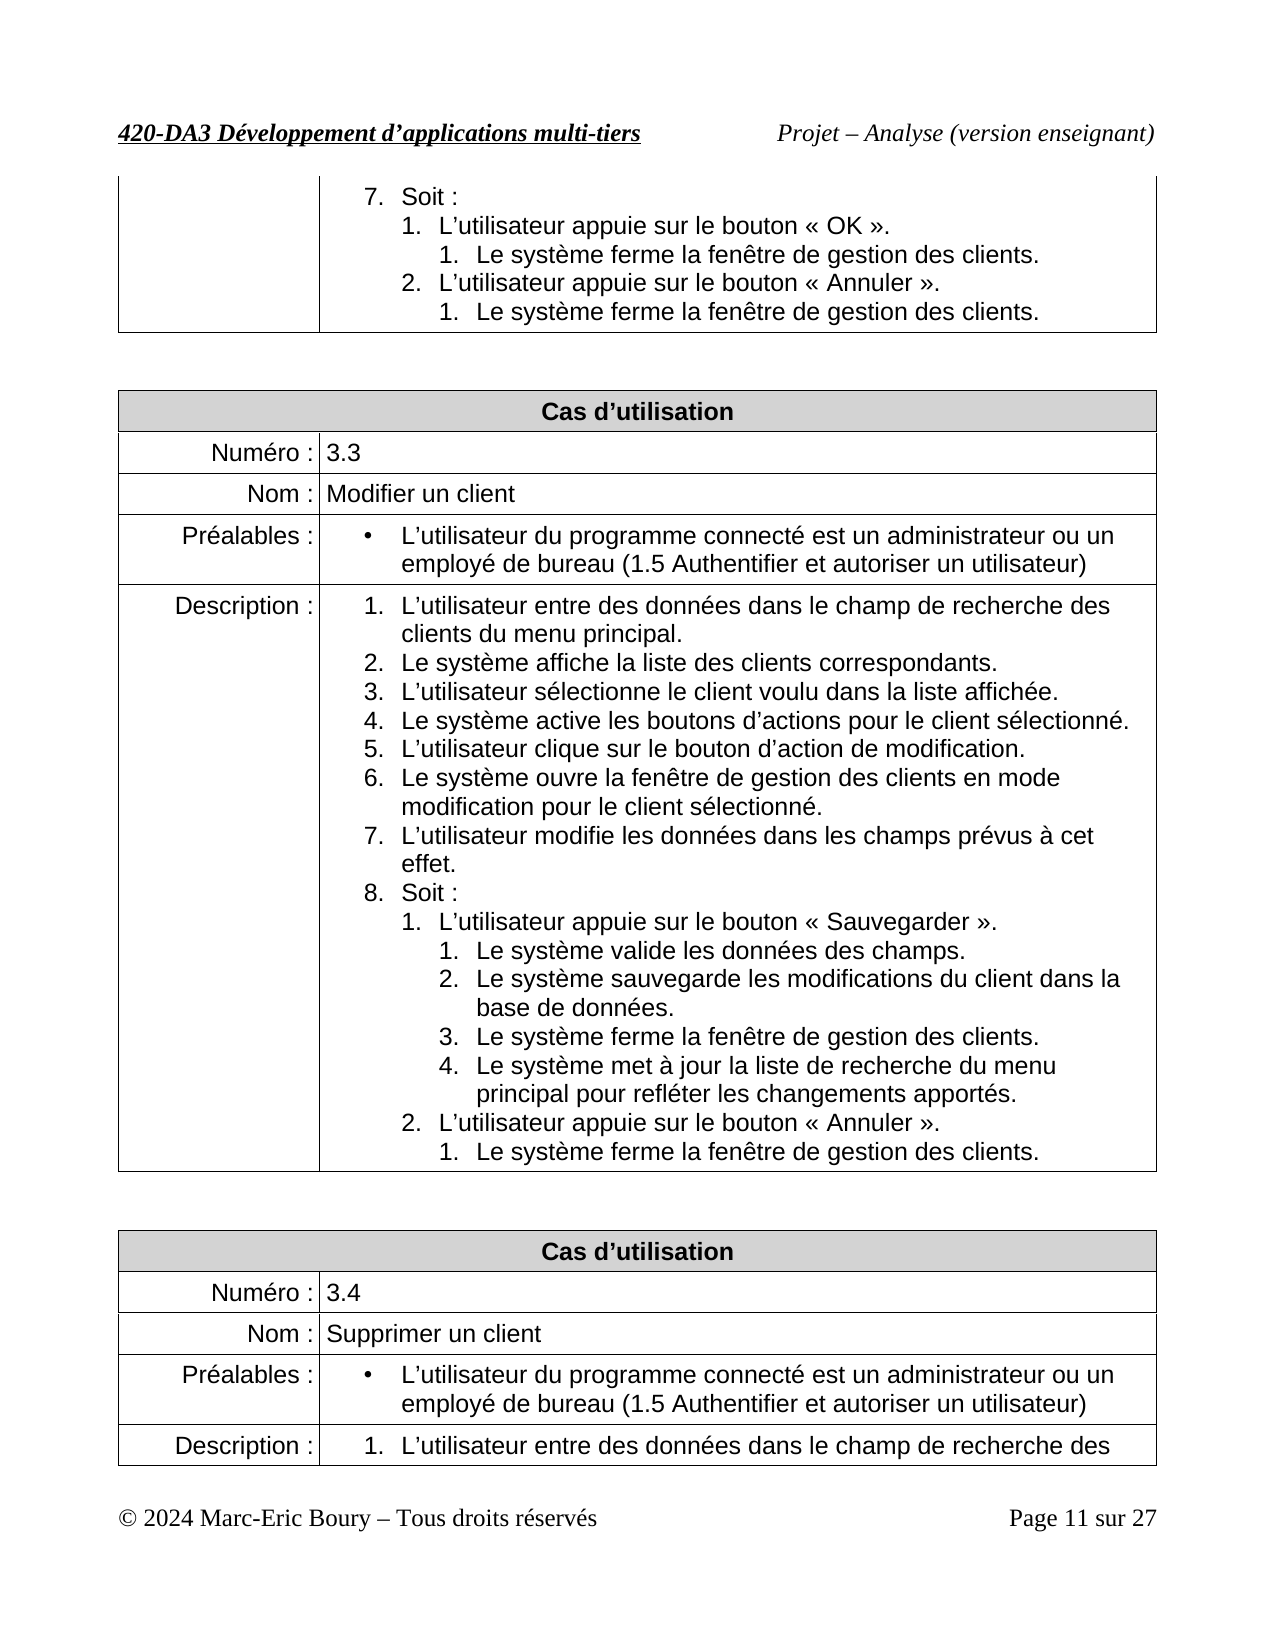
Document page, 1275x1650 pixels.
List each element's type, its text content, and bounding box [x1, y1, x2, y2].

table_cell Description : [119, 585, 319, 1171]
table_cell L’utilisateur entre des données dans le champ de recherche des clients du menu principal. Le système affiche la liste des clients correspondants. L’utilisateur sélectionne le client voulu dans la liste affichée. Le système active les boutons d’actions pour le client sélectionné. L’utilisateur clique sur le bouton d’action de modification. Le système ouvre la fenêtre de gestion des clients en mode modification pour le client sélectionné. L’utilisateur modifie les données dans les champs prévus à cet effet. Soit : L’utilisateur appuie sur le bouton « Sauvegarder ». Le système valide les données des champs. Le système sauvegarde les modifications du client dans la base de données. Le système ferme la fenêtre de gestion des clients. Le système met à jour la liste de recherche du menu principal pour refléter les changements apportés. L’utilisateur appuie sur le bouton « Annuler ». Le système ferme la fenêtre de gestion des clients. [320, 585, 1156, 1171]
table_cell 3.3 [320, 433, 1156, 473]
table_cell L’utilisateur entre des données dans le champ de recherche des clients du menu principal. Le système affiche la liste des clients correspondants. L’utilisateur sélectionne le client voulu dans la liste affichée. Le système active les boutons d’actions pour le client sélectionné. L’utilisateur clique sur le bouton d’action de suppression. Le système ouvre la fenêtre de gestion des clients en mode suppression pour le client sélectionné. Soit : L’utilisateur appuie sur le bouton « Confirmer ». Soit : Le système peut supprimer le client (il n’est lié à aucun produit ni ordre d’expédition existant) Le système supprime le client dans la base de données. Le système ferme la fenêtre de gestion des clients. Le système met à jour la liste de recherche du menu. principal pour refléter les changements apportés. Le système ne peut supprimer le client (est lié à des produits ou ordres d’expédition existants). Le système affiche un message d’erreur à cet effet. L’utilisateur appuie sur le bouton « Annuler ». Le système ferme la fenêtre de gestion des clients. [320, 1425, 1156, 1465]
table_cell Préalables : [119, 515, 319, 584]
table_cell Numéro : [119, 433, 319, 473]
table_cell Modifier un client [320, 474, 1156, 514]
table_header Cas d’utilisation [119, 1231, 1156, 1271]
table_cell [119, 176, 319, 332]
table_cell L’utilisateur du programme connecté est un administrateur ou un employé de bureau (1.5 Authentifier et autoriser un utilisateur) [320, 515, 1156, 584]
table_cell 3.4 [320, 1272, 1156, 1312]
table_cell Nom : [119, 474, 319, 514]
table_cell Numéro : [119, 1272, 319, 1312]
table_cell Description : [119, 1425, 319, 1465]
table_cell L’utilisateur du programme connecté est un administrateur ou un employé de bureau (1.5 Authentifier et autoriser un utilisateur) [320, 1355, 1156, 1424]
table_cell Préalables : [119, 1355, 319, 1424]
table_header Cas d’utilisation [119, 391, 1156, 431]
table_cell Supprimer un client [320, 1314, 1156, 1354]
table_cell Nom : [119, 1314, 319, 1354]
table_cell L’utilisateur entre des données dans le champ de recherche des clients du menu principal. Le système affiche la liste des clients correspondants. L’utilisateur sélectionne le client voulu dans la liste affichée. Le système active les boutons d’actions pour le client sélectionné. L’utilisateur clique sur le bouton d’action de visualisation. Le système ouvre la fenêtre de gestion des clients en mode visualisation pour le client sélectionné. Soit : L’utilisateur appuie sur le bouton « OK ». Le système ferme la fenêtre de gestion des clients. L’utilisateur appuie sur le bouton « Annuler ». Le système ferme la fenêtre de gestion des clients. [320, 176, 1156, 332]
